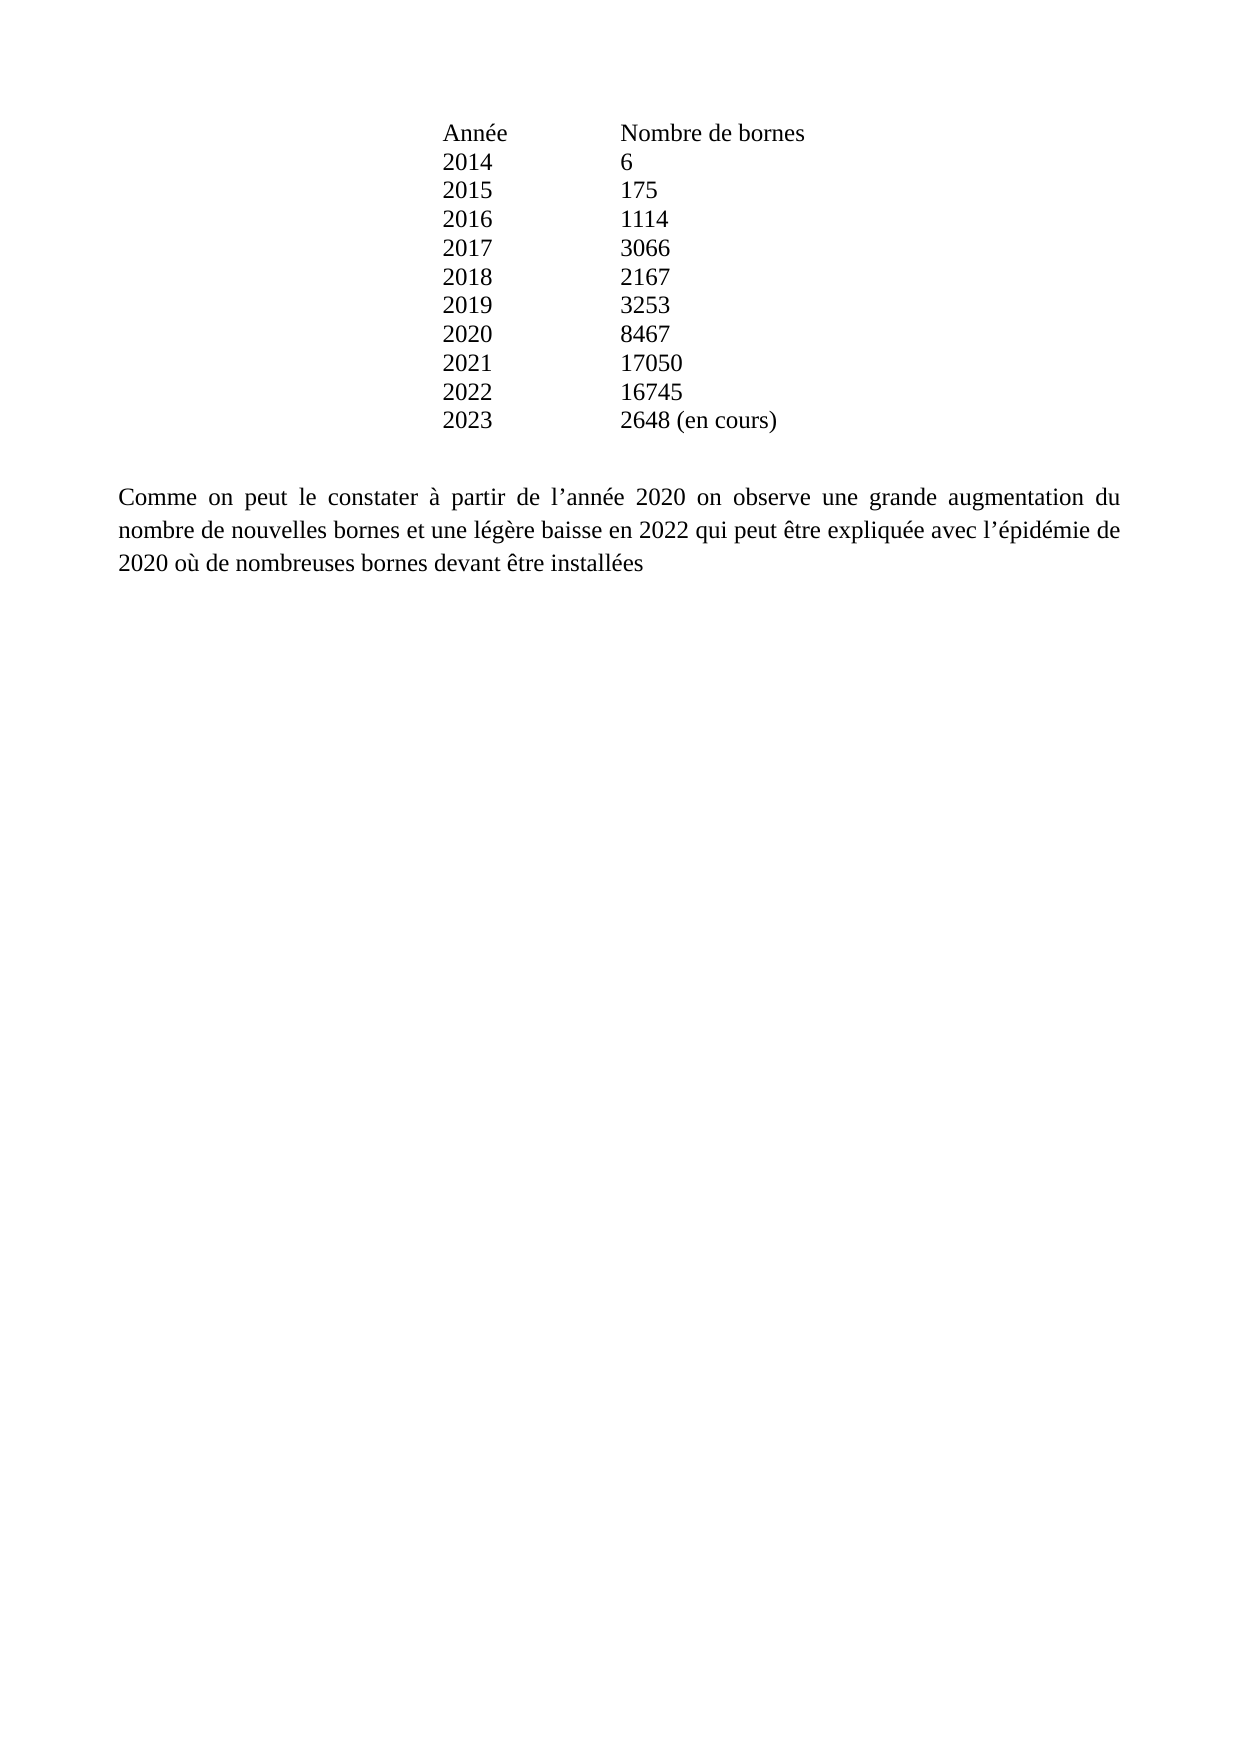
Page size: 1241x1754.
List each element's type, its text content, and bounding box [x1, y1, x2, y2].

table_cell 1114 [620, 204, 834, 233]
table_cell 2167 [620, 262, 834, 291]
table_cell 2015 [442, 176, 620, 204]
text Comme on peut le constater à partir de l’année 2020 on observe une grande augmentation du nombre de nouvelles bornes et une légère baisse en 2022 qui peut être expliquée avec l’épidémie de 2020 où de nombreuses bornes devant être installées [118, 482, 1122, 577]
table_cell 8467 [620, 319, 834, 348]
table_cell 2016 [442, 204, 620, 233]
table_cell 2023 [442, 406, 620, 434]
table_cell 2022 [442, 377, 620, 406]
table_cell 2019 [442, 291, 620, 319]
table_cell 6 [620, 147, 834, 176]
table_cell 2018 [442, 262, 620, 291]
table_cell 2021 [442, 348, 620, 377]
table_cell 2017 [442, 233, 620, 262]
table_cell 3066 [620, 233, 834, 262]
table_cell 175 [620, 176, 834, 204]
table_cell 2648 (en cours) [620, 406, 834, 434]
table_header Année [442, 118, 620, 147]
table_cell 2020 [442, 319, 620, 348]
table_cell 17050 [620, 348, 834, 377]
table_cell 3253 [620, 291, 834, 319]
table_cell 16745 [620, 377, 834, 406]
table_cell 2014 [442, 147, 620, 176]
table_header Nombre de bornes [620, 118, 834, 147]
